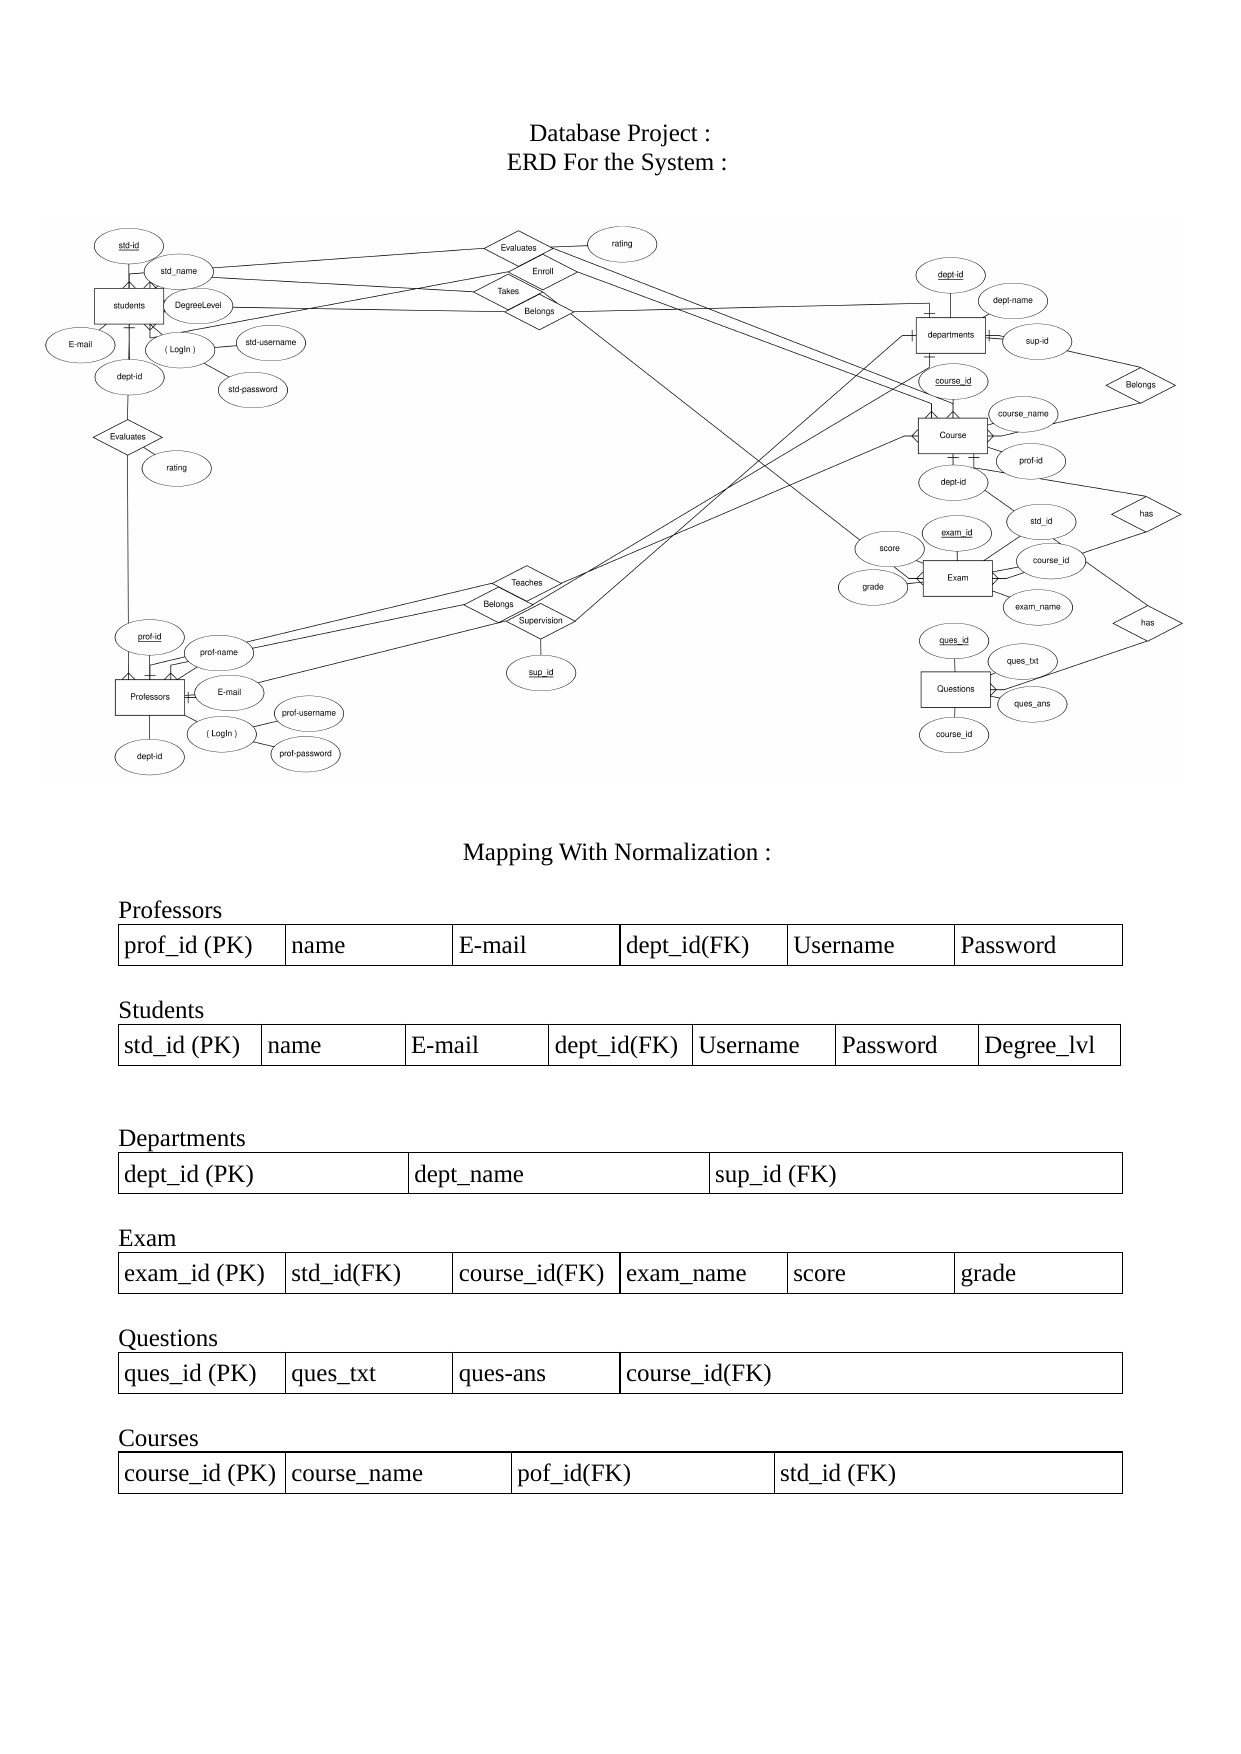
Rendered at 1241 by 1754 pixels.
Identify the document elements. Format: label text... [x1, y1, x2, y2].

picture [41, 222, 1187, 780]
text Mapping With Normalization : [118, 780, 1122, 866]
table_header Username [693, 1025, 835, 1065]
table_header course_id (PK) [119, 1453, 285, 1493]
table_header name [262, 1025, 405, 1065]
table_header std_id(FK) [286, 1253, 452, 1293]
table_header sup_id (FK) [710, 1153, 1122, 1193]
text Professors [118, 866, 1122, 924]
text Exam [118, 1223, 1122, 1252]
table_header exam_id (PK) [119, 1253, 285, 1293]
text [118, 176, 1122, 222]
table_header pof_id(FK) [512, 1453, 774, 1493]
table_header Degree_lvl [979, 1025, 1120, 1065]
table_header E-mail [406, 1025, 548, 1065]
table_header ques_id (PK) [119, 1353, 285, 1393]
table_header E-mail [453, 925, 619, 965]
table_header dept_name [409, 1153, 709, 1193]
table_header exam_name [621, 1253, 787, 1293]
table_header ques-ans [453, 1353, 619, 1393]
table_header prof_id (PK) [119, 925, 285, 965]
table_header course_id(FK) [453, 1253, 619, 1293]
text Departments [118, 1123, 1122, 1152]
table_header Password [955, 925, 1122, 965]
text Students [118, 995, 1122, 1023]
table_header ques_txt [286, 1353, 452, 1393]
table_header score [788, 1253, 954, 1293]
table_header Username [788, 925, 954, 965]
table_header std_id (FK) [775, 1453, 1122, 1493]
table_header grade [955, 1253, 1122, 1293]
table_header dept_id(FK) [621, 925, 787, 965]
text Questions [118, 1323, 1122, 1352]
table_header course_name [286, 1453, 511, 1493]
table_header name [286, 925, 452, 965]
table_header std_id (PK) [119, 1025, 261, 1065]
table_header dept_id (PK) [119, 1153, 408, 1193]
text Courses [118, 1423, 1122, 1451]
text ERD For the System : [118, 147, 1122, 176]
text Database Project : [118, 118, 1122, 147]
table_header course_id(FK) [621, 1353, 1122, 1393]
table_header Password [836, 1025, 978, 1065]
table_header dept_id(FK) [549, 1025, 692, 1065]
